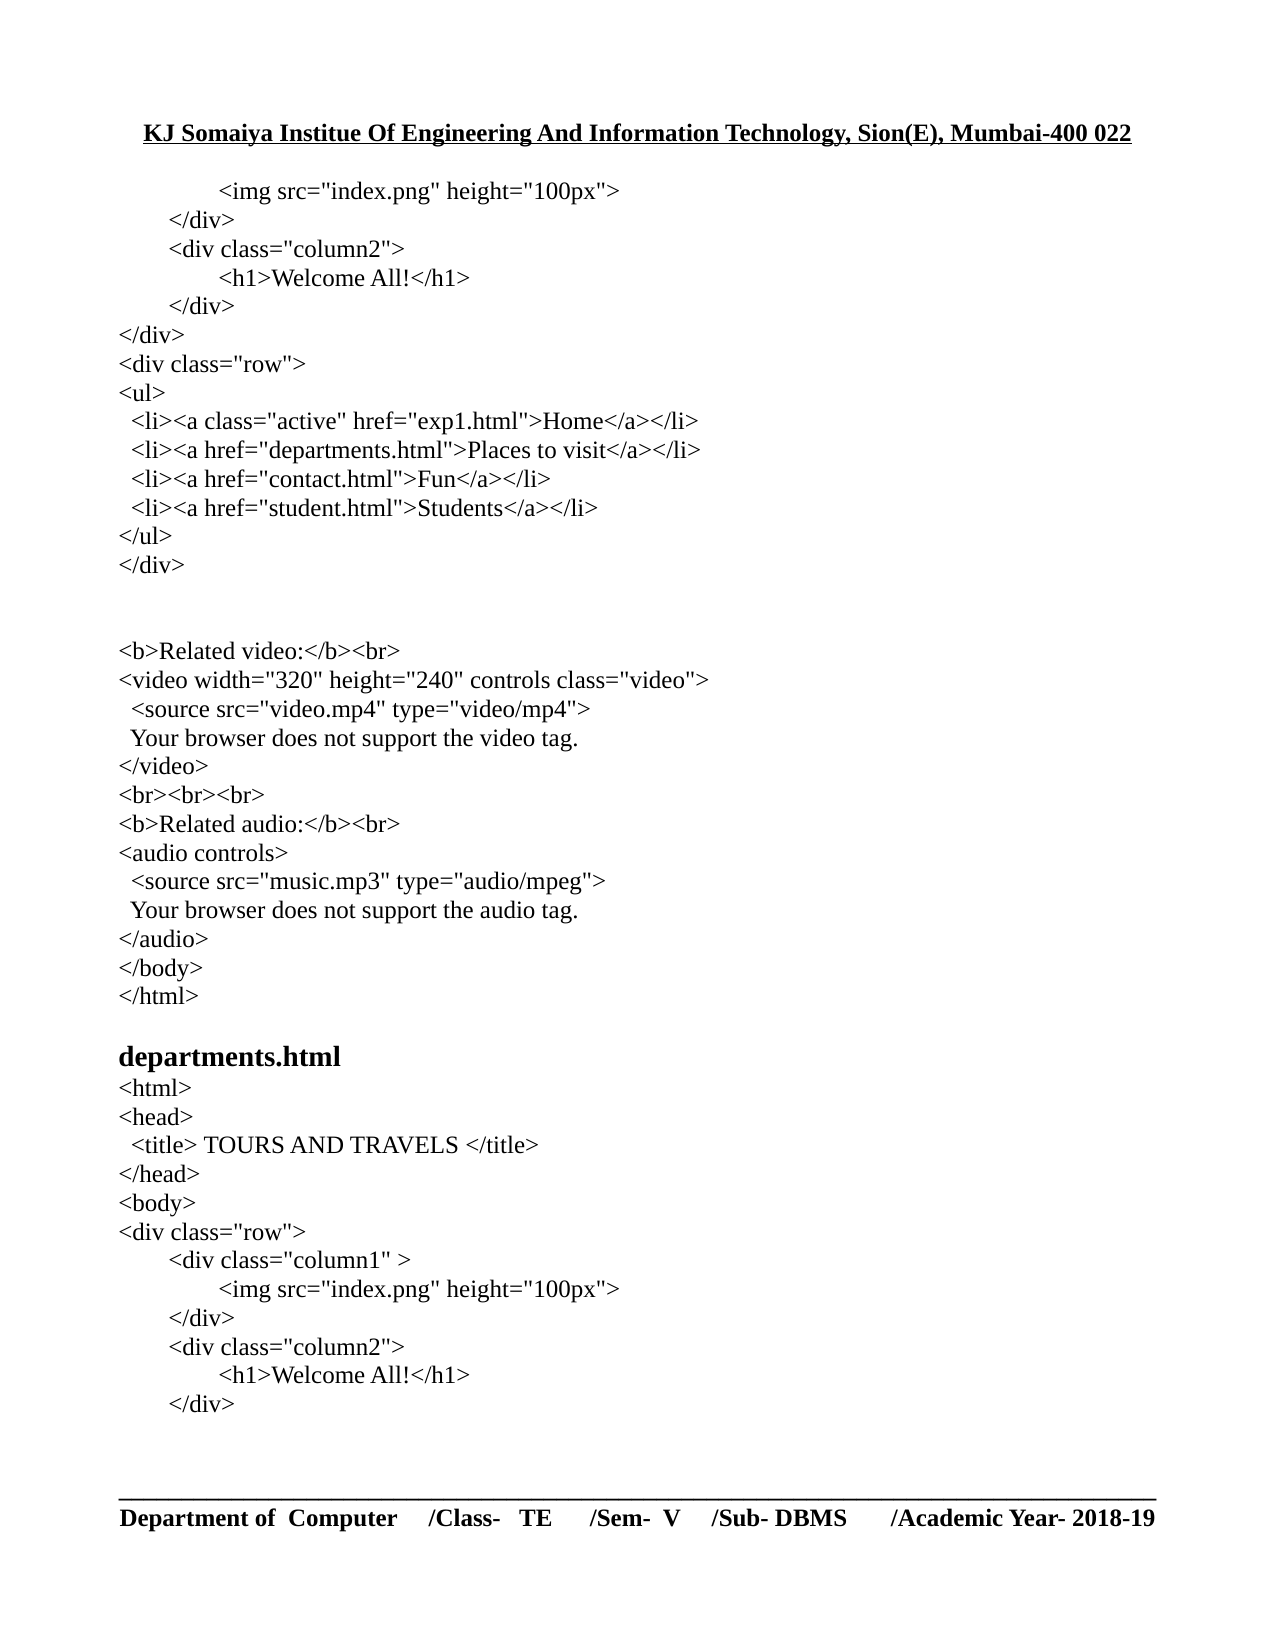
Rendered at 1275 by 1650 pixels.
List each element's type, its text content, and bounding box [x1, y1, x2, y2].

text </div> [118, 1389, 1157, 1418]
text <div class="column2"> [118, 1332, 1157, 1361]
text <body> [118, 1188, 1157, 1217]
text <img src="index.png" height="100px"> [118, 1274, 1157, 1303]
text <img src="index.png" height="100px"> [118, 176, 1157, 205]
text <h1>Welcome All!</h1> [118, 263, 1157, 291]
text </body> [118, 953, 1157, 981]
text <video width="320" height="240" controls class="video"> [118, 665, 1157, 694]
text </html> [118, 981, 1157, 1010]
text <audio controls> [118, 838, 1157, 866]
text <ul> [118, 378, 1157, 406]
text <br><br><br> [118, 780, 1157, 809]
text <div class="column1" > [118, 1246, 1157, 1274]
text <b>Related audio:</b><br> [118, 809, 1157, 838]
text </div> [118, 1303, 1157, 1332]
text <source src="video.mp4" type="video/mp4"> [118, 694, 1157, 723]
text <title> TOURS AND TRAVELS </title> [118, 1131, 1157, 1159]
text <li><a href="contact.html">Fun</a></li> [118, 464, 1157, 493]
text </div> [118, 291, 1157, 320]
text Your browser does not support the video tag. [118, 723, 1157, 751]
text </div> [118, 320, 1157, 349]
text <source src="music.mp3" type="audio/mpeg"> [118, 866, 1157, 895]
text </head> [118, 1159, 1157, 1188]
text </video> [118, 751, 1157, 780]
text departments.html [118, 1039, 1157, 1073]
text <li><a href="student.html">Students</a></li> [118, 493, 1157, 521]
text <div class="row"> [118, 1217, 1157, 1246]
text </div> [118, 550, 1157, 579]
text Your browser does not support the audio tag. [118, 895, 1157, 924]
text <b>Related video:</b><br> [118, 636, 1157, 665]
text <li><a class="active" href="exp1.html">Home</a></li> [118, 406, 1157, 435]
text </ul> [118, 521, 1157, 550]
text <div class="column2"> [118, 234, 1157, 263]
text <html> [118, 1073, 1157, 1102]
text <head> [118, 1102, 1157, 1131]
text </audio> [118, 924, 1157, 953]
text </div> [118, 205, 1157, 234]
text <li><a href="departments.html">Places to visit</a></li> [118, 435, 1157, 464]
text <h1>Welcome All!</h1> [118, 1361, 1157, 1389]
text <div class="row"> [118, 349, 1157, 378]
